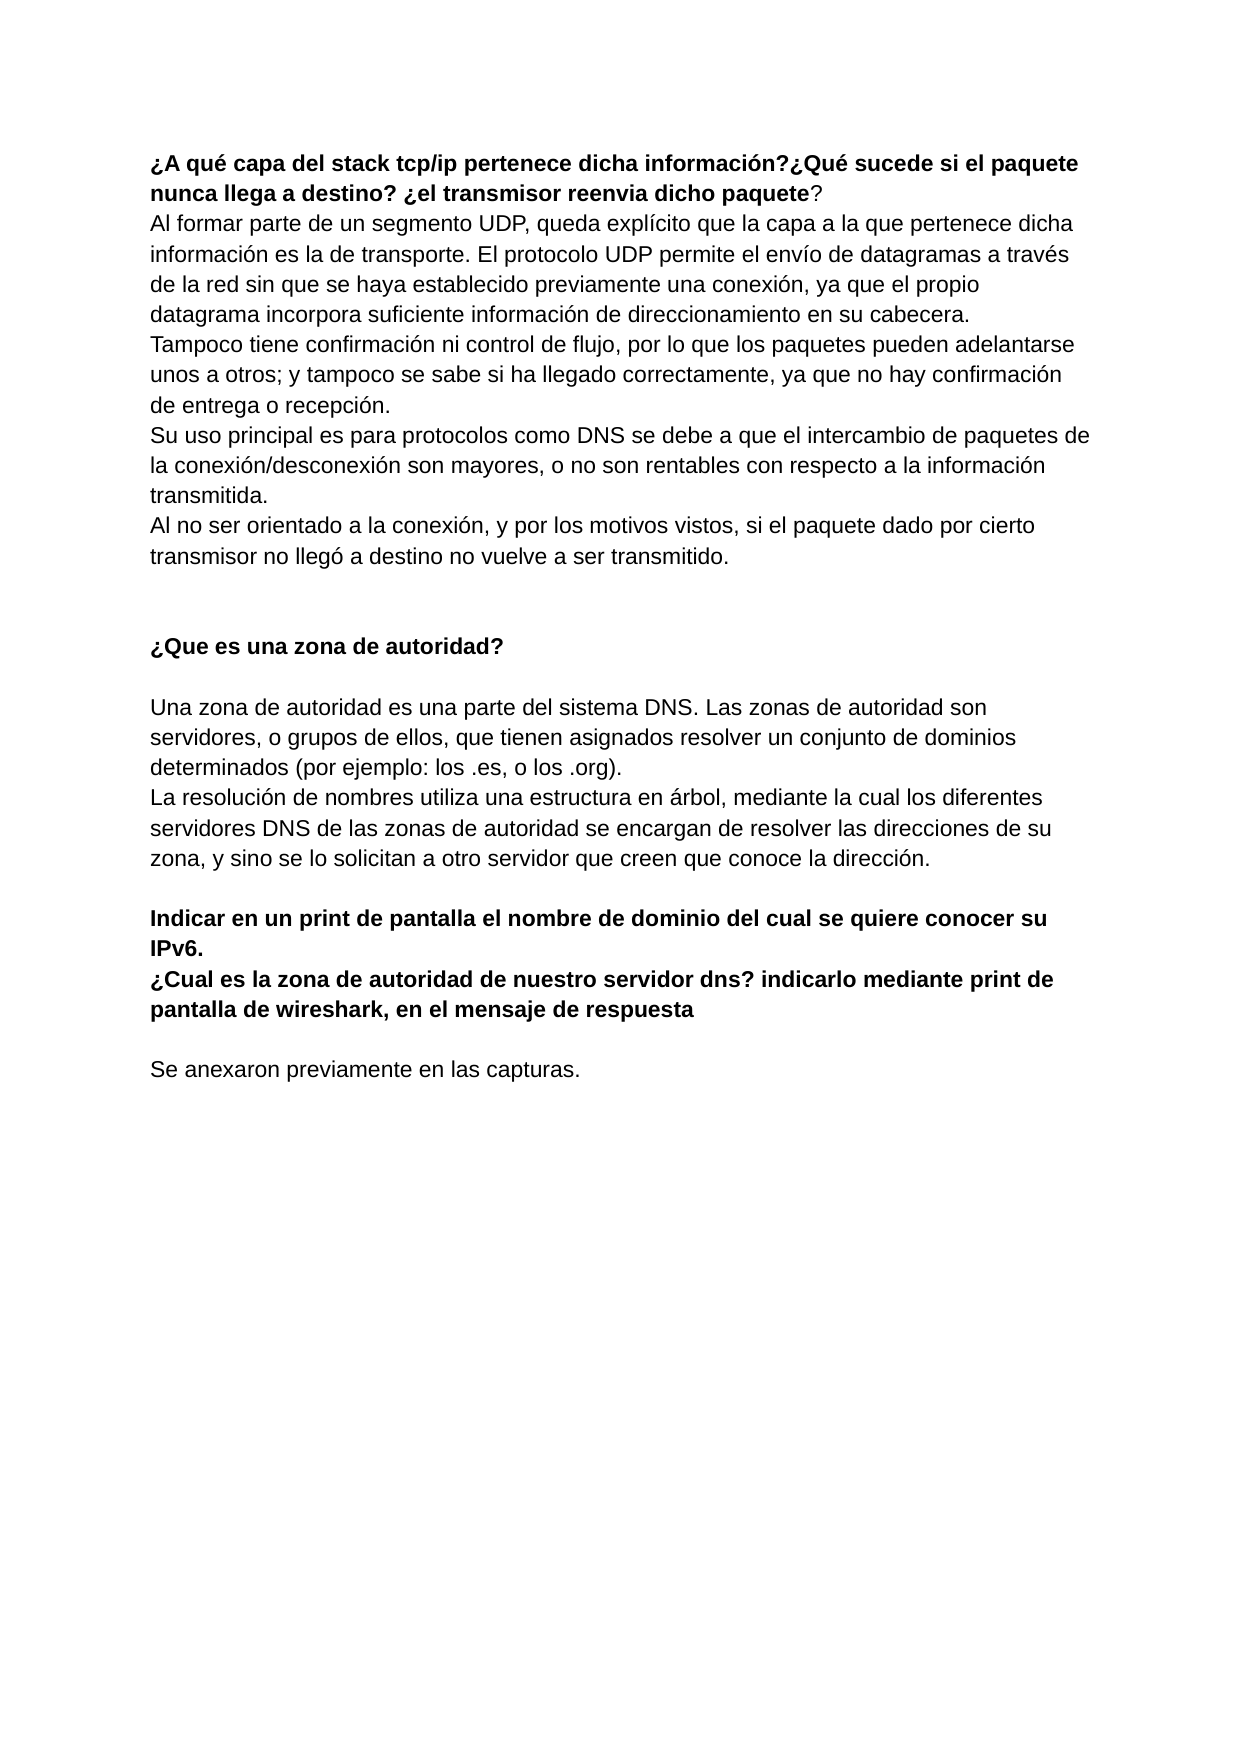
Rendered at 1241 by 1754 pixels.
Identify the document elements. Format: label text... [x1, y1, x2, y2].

text Al formar parte de un segmento UDP, queda explícito que la capa a la que pertenece dicha información es la de transporte. El protocolo UDP permite el envío de datagramas a través de la red sin que se haya establecido previamente una conexión, ya que el propio datagrama incorpora suficiente información de direccionamiento en su cabecera. [150, 210, 1090, 327]
text ¿Que es una zona de autoridad? [150, 633, 1090, 660]
text Su uso principal es para protocolos como DNS se debe a que el intercambio de paquetes de la conexión/desconexión son mayores, o no son rentables con respecto a la información transmitida. [150, 422, 1090, 509]
text Al no ser orientado a la conexión, y por los motivos vistos, si el paquete dado por cierto transmisor no llegó a destino no vuelve a ser transmitido. [150, 512, 1090, 569]
text Se anexaron previamente en las capturas. [150, 1056, 1090, 1083]
text Tampoco tiene confirmación ni control de flujo, por lo que los paquetes pueden adelantarse unos a otros; y tampoco se sabe si ha llegado correctamente, ya que no hay confirmación de entrega o recepción. [150, 331, 1090, 418]
text ¿A qué capa del stack tcp/ip pertenece dicha información?¿Qué sucede si el paquete nunca llega a destino? ¿el transmisor reenvia dicho paquete? [150, 150, 1090, 207]
text La resolución de nombres utiliza una estructura en árbol, mediante la cual los diferentes servidores DNS de las zonas de autoridad se encargan de resolver las direcciones de su zona, y sino se lo solicitan a otro servidor que creen que conoce la dirección. [150, 784, 1090, 871]
text ¿Cual es la zona de autoridad de nuestro servidor dns? indicarlo mediante print de pantalla de wireshark, en el mensaje de respuesta [150, 966, 1090, 1022]
text Una zona de autoridad es una parte del sistema DNS. Las zonas de autoridad son servidores, o grupos de ellos, que tienen asignados resolver un conjunto de dominios determinados (por ejemplo: los .es, o los .org). [150, 694, 1090, 781]
text Indicar en un print de pantalla el nombre de dominio del cual se quiere conocer su IPv6. [150, 905, 1090, 962]
